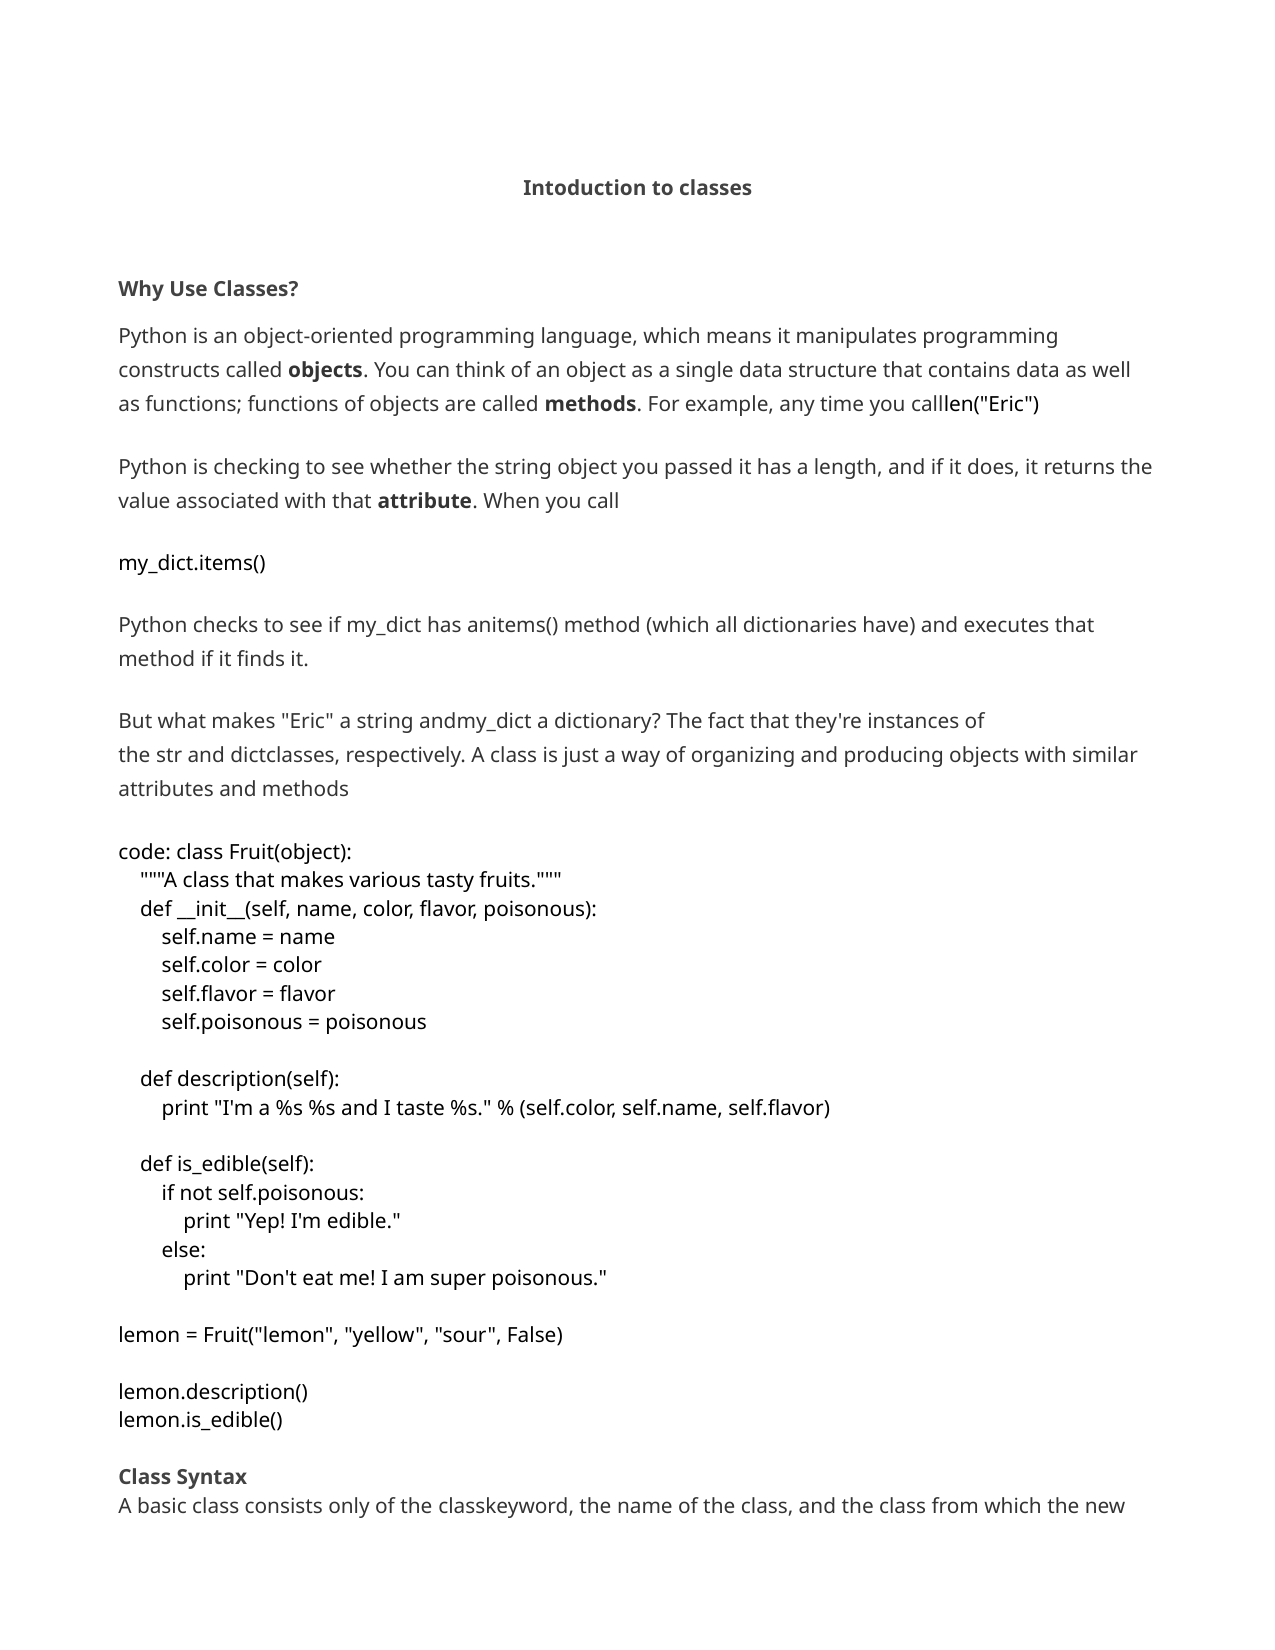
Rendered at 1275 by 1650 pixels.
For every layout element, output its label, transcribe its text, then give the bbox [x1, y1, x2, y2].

text if not self.poisonous: [118, 1178, 1157, 1206]
text But what makes "Eric" a string andmy_dict a dictionary? The fact that they're instances of the str and dictclasses, respectively. A class is just a way of organizing and producing objects with similar attributes and methods [118, 706, 1157, 803]
text self.color = color [118, 951, 1157, 979]
text Python checks to see if my_dict has anitems() method (which all dictionaries have) and executes that method if it finds it. [118, 610, 1157, 673]
text lemon.description() [118, 1377, 1157, 1406]
text print "I'm a %s %s and I taste %s." % (self.color, self.name, self.flavor) [118, 1093, 1157, 1121]
text Python is an object-oriented programming language, which means it manipulates programming constructs called objects. You can think of an object as a single data structure that contains data as well as functions; functions of objects are called methods. For example, any time you calllen("Eric") [118, 321, 1157, 418]
text self.poisonous = poisonous [118, 1007, 1157, 1036]
text A basic class consists only of the classkeyword, the name of the class, and the class from which the new [118, 1491, 1157, 1519]
text lemon.is_edible() [118, 1406, 1157, 1434]
text self.flavor = flavor [118, 979, 1157, 1007]
text print "Yep! I'm edible." [118, 1206, 1157, 1235]
text code: class Fruit(object): [118, 837, 1157, 865]
text Why Use Classes? [118, 274, 1157, 303]
text print "Don't eat me! I am super poisonous." [118, 1263, 1157, 1292]
text Class Syntax [118, 1462, 1157, 1491]
text Python is checking to see whether the string object you passed it has a length, and if it does, it returns the value associated with that attribute. When you call [118, 452, 1157, 514]
text my_dict.items() [118, 548, 1157, 576]
text def __init__(self, name, color, flavor, poisonous): [118, 894, 1157, 922]
text Intoduction to classes [118, 173, 1157, 201]
text self.name = name [118, 922, 1157, 951]
text else: [118, 1235, 1157, 1263]
text def is_edible(self): [118, 1149, 1157, 1178]
text def description(self): [118, 1064, 1157, 1093]
text lemon = Fruit("lemon", "yellow", "sour", False) [118, 1320, 1157, 1349]
text """A class that makes various tasty fruits.""" [118, 865, 1157, 894]
